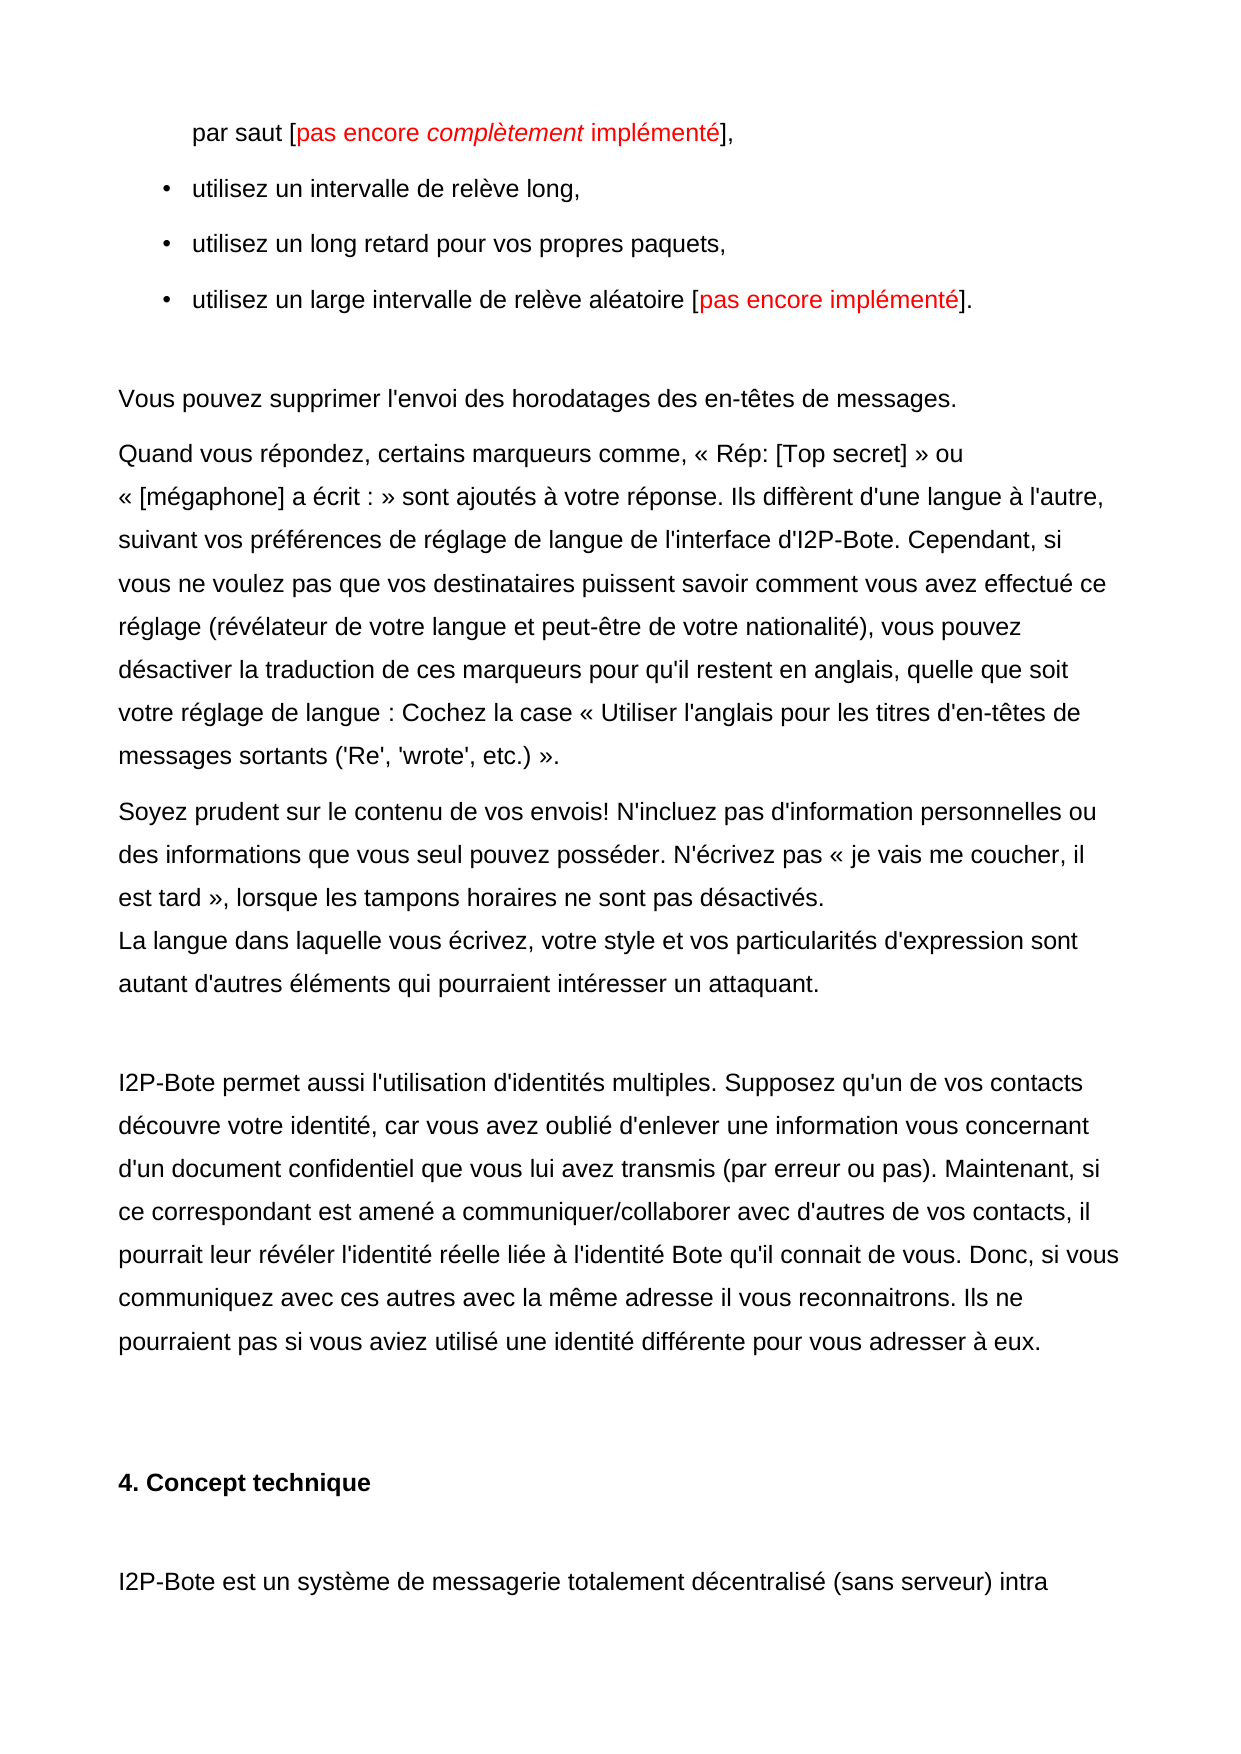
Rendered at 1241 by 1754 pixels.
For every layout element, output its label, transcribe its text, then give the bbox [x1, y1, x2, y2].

text 4. Concept technique [118, 1382, 1122, 1497]
text I2P-Bote est un système de messagerie totalement décentralisé (sans serveur) intra [118, 1524, 1122, 1596]
list par saut [pas encore complètement implémenté], [162, 118, 1122, 147]
text Vous pouvez supprimer l'envoi des horodatages des en-têtes de messages. [118, 341, 1122, 412]
text Soyez prudent sur le contenu de vos envois! N'incluez pas d'information personnelles ou des informations que vous seul pouvez posséder. N'écrivez pas « je vais me coucher, il est tard », lorsque les tampons horaires ne sont pas désactivés. La langue dans laquelle vous écrivez, votre style et vos particularités d'expression sont autant d'autres éléments qui pourraient intéresser un attaquant. [118, 797, 1122, 998]
list utilisez un intervalle de relève long, [162, 174, 1122, 202]
list utilisez un long retard pour vos propres paquets, [162, 229, 1122, 258]
text Quand vous répondez, certains marqueurs comme, « Rép: [Top secret] » ou « [mégaphone] a écrit : » sont ajoutés à votre réponse. Ils diffèrent d'une langue à l'autre, suivant vos préférences de réglage de langue de l'interface d'I2P-Bote. Cependant, si vous ne voulez pas que vos destinataires puissent savoir comment vous avez effectué ce réglage (révélateur de votre langue et peut-être de votre nationalité), vous pouvez désactiver la traduction de ces marqueurs pour qu'il restent en anglais, quelle que soit votre réglage de langue : Cochez la case « Utiliser l'anglais pour les titres d'en-têtes de messages sortants ('Re', 'wrote', etc.) ». [118, 439, 1122, 770]
list utilisez un large intervalle de relève aléatoire [pas encore implémenté]. [162, 285, 1122, 314]
text I2P-Bote permet aussi l'utilisation d'identités multiples. Supposez qu'un de vos contacts découvre votre identité, car vous avez oublié d'enlever une information vous concernant d'un document confidentiel que vous lui avez transmis (par erreur ou pas). Maintenant, si ce correspondant est amené a communiquer/collaborer avec d'autres de vos contacts, il pourrait leur révéler l'identité réelle liée à l'identité Bote qu'il connait de vous. Donc, si vous communiquez avec ces autres avec la même adresse il vous reconnaitrons. Ils ne pourraient pas si vous aviez utilisé une identité différente pour vous adresser à eux. [118, 1024, 1122, 1355]
